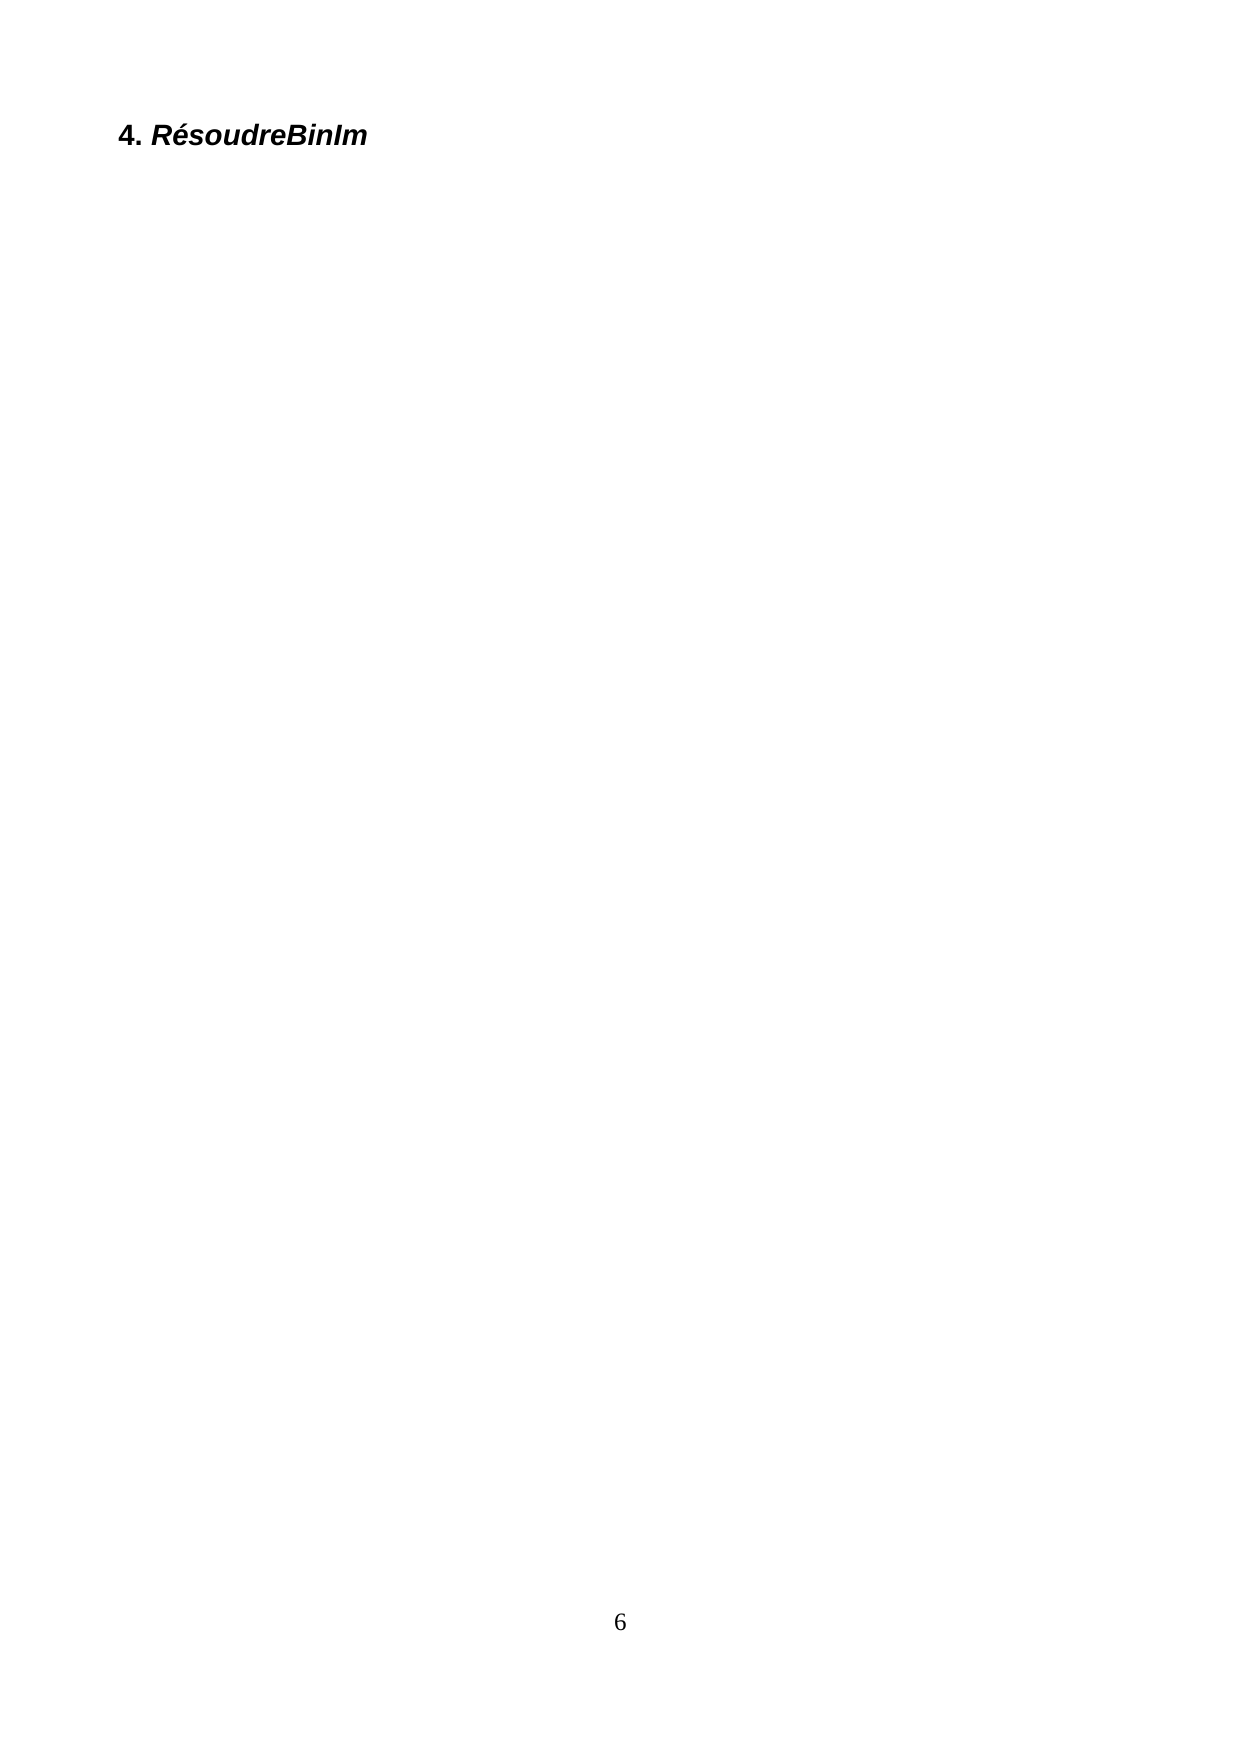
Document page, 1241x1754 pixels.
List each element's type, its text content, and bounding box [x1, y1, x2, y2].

subtitle 4. RésoudreBinIm [118, 118, 1122, 152]
